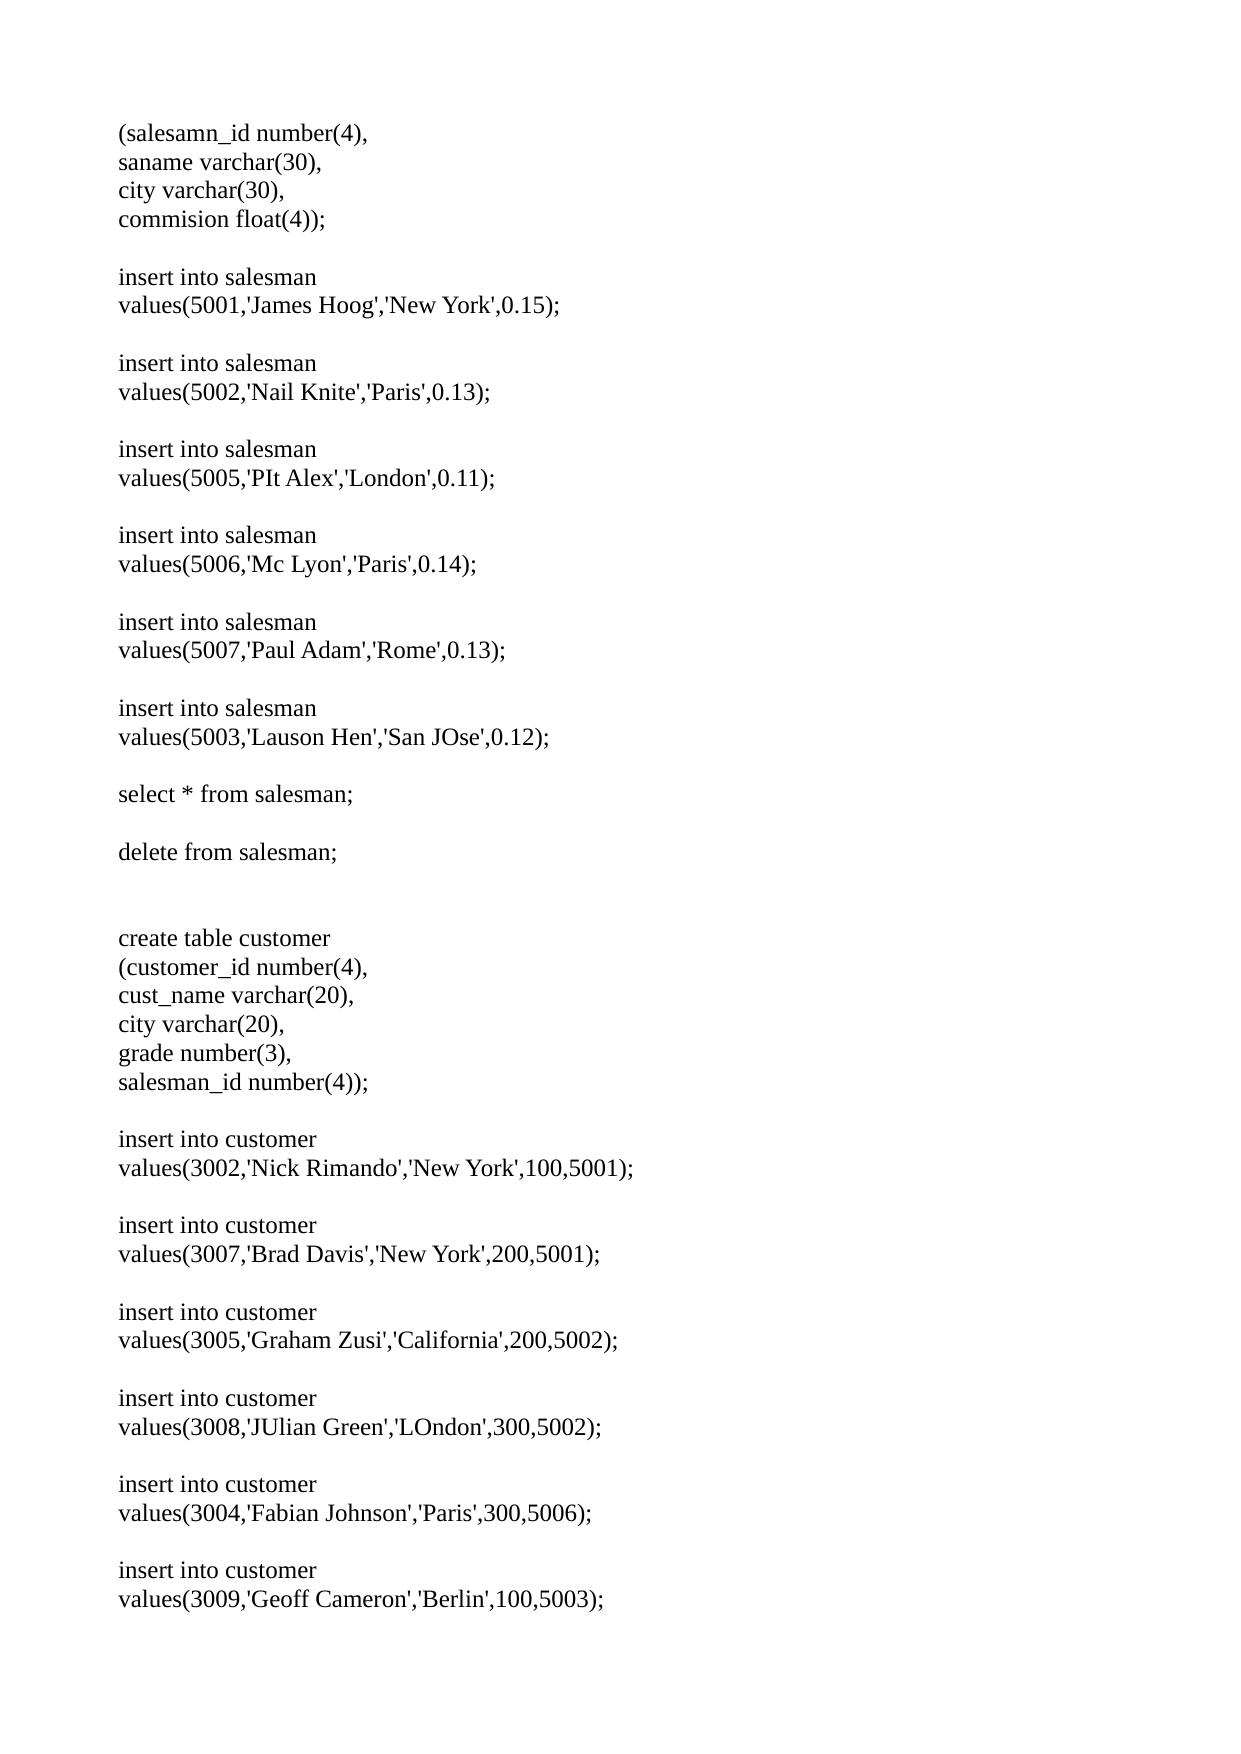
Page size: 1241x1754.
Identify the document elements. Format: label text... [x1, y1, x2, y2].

text values(5001,'James Hoog','New York',0.15); [118, 291, 1122, 319]
text values(3002,'Nick Rimando','New York',100,5001); [118, 1153, 1122, 1182]
text city varchar(30), [118, 176, 1122, 204]
text insert into customer [118, 1469, 1122, 1498]
text commision float(4)); [118, 204, 1122, 233]
text values(5006,'Mc Lyon','Paris',0.14); [118, 549, 1122, 578]
text select * from salesman; [118, 779, 1122, 808]
text values(5005,'PIt Alex','London',0.11); [118, 463, 1122, 492]
text (customer_id number(4), [118, 952, 1122, 981]
text insert into salesman [118, 693, 1122, 722]
text values(3007,'Brad Davis','New York',200,5001); [118, 1239, 1122, 1268]
text insert into customer [118, 1297, 1122, 1326]
text values(3005,'Graham Zusi','California',200,5002); [118, 1326, 1122, 1354]
text values(5007,'Paul Adam','Rome',0.13); [118, 636, 1122, 664]
text values(5002,'Nail Knite','Paris',0.13); [118, 377, 1122, 406]
text delete from salesman; [118, 837, 1122, 866]
text salesman_id number(4)); [118, 1067, 1122, 1096]
text values(5003,'Lauson Hen','San JOse',0.12); [118, 722, 1122, 751]
text values(3004,'Fabian Johnson','Paris',300,5006); [118, 1498, 1122, 1527]
text insert into customer [118, 1383, 1122, 1412]
text values(3009,'Geoff Cameron','Berlin',100,5003); [118, 1584, 1122, 1613]
text city varchar(20), [118, 1009, 1122, 1038]
text (salesamn_id number(4), [118, 118, 1122, 147]
text insert into customer [118, 1211, 1122, 1239]
text insert into salesman [118, 607, 1122, 636]
text saname varchar(30), [118, 147, 1122, 176]
text insert into customer [118, 1556, 1122, 1584]
text grade number(3), [118, 1038, 1122, 1067]
text insert into salesman [118, 521, 1122, 549]
text values(3008,'JUlian Green','LOndon',300,5002); [118, 1412, 1122, 1441]
text insert into customer [118, 1124, 1122, 1153]
text create table customer [118, 923, 1122, 952]
text insert into salesman [118, 262, 1122, 291]
text cust_name varchar(20), [118, 981, 1122, 1009]
text insert into salesman [118, 434, 1122, 463]
text insert into salesman [118, 348, 1122, 377]
